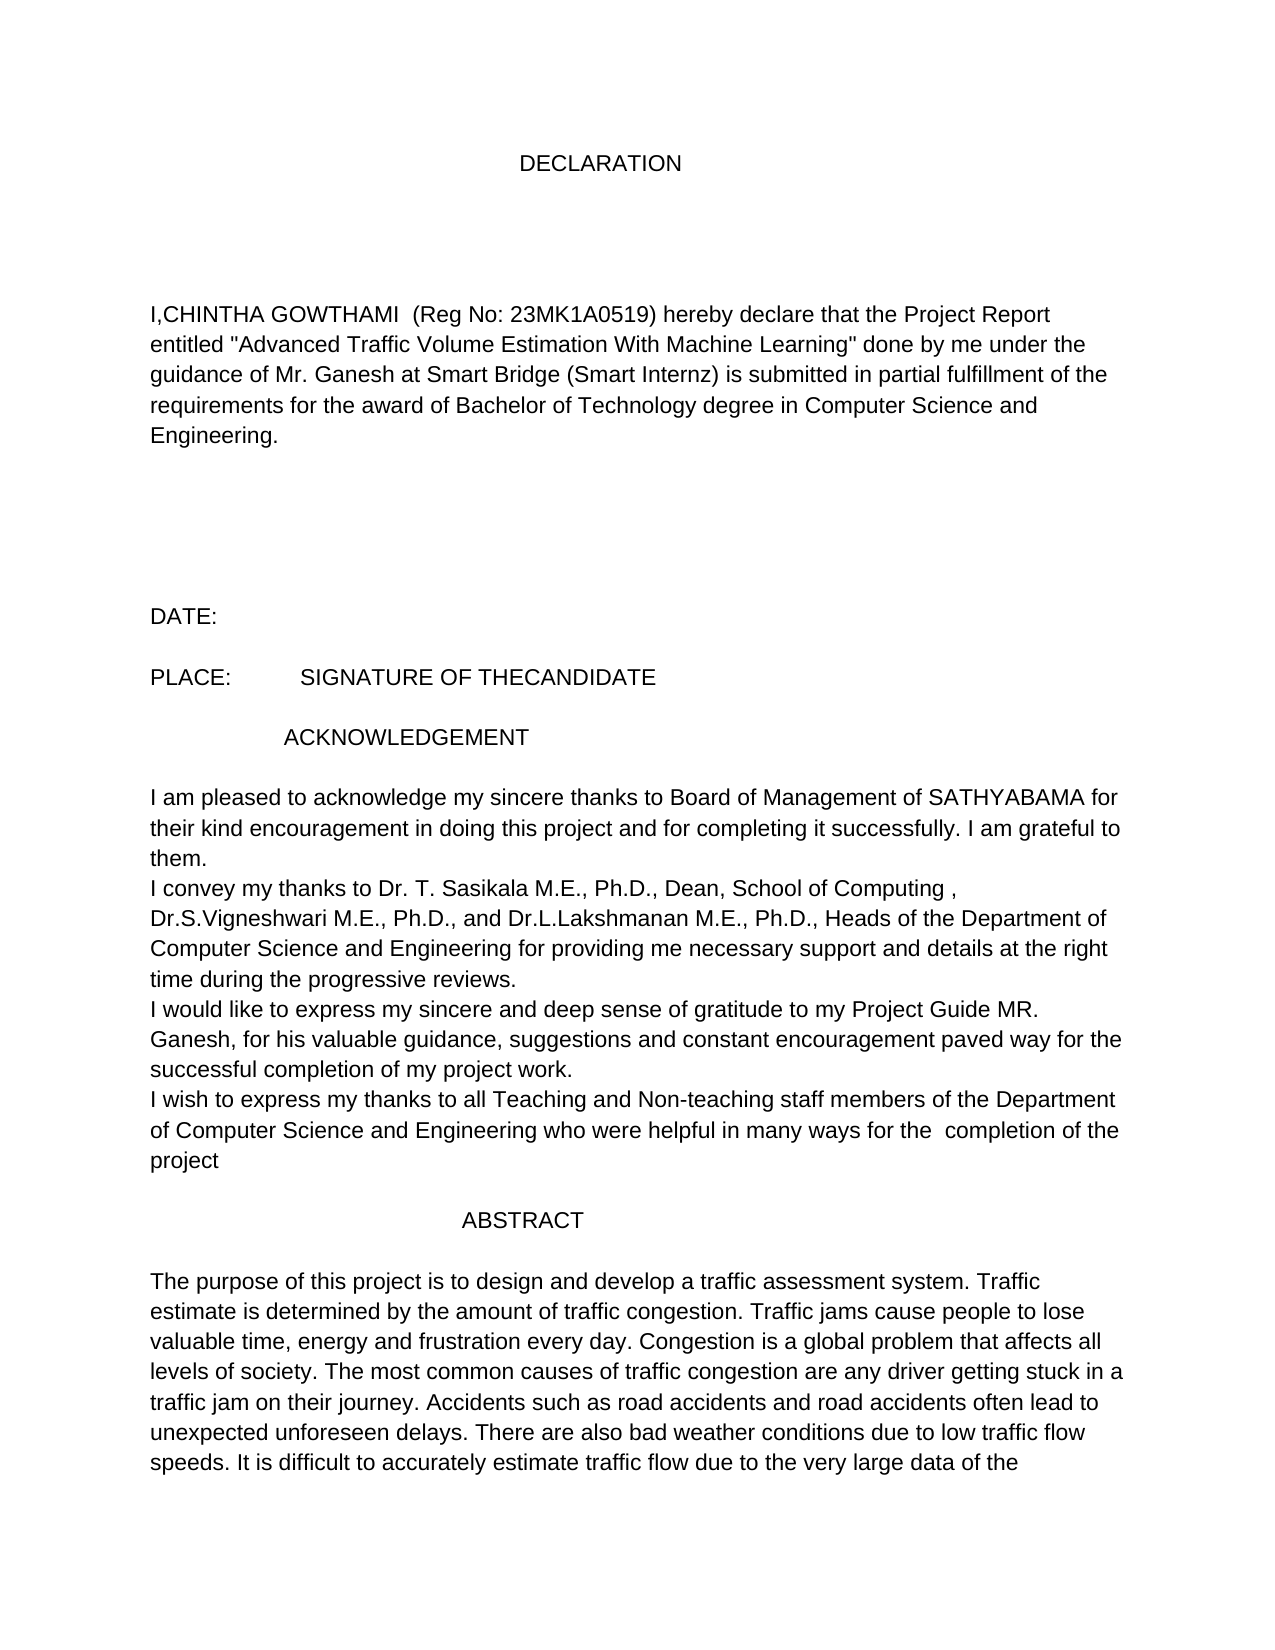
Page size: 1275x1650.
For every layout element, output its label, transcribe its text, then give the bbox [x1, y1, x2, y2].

text ABSTRACT [150, 1207, 1125, 1234]
text I,CHINTHA GOWTHAMI (Reg No: 23MK1A0519) hereby declare that the Project Report entitled "Advanced Traffic Volume Estimation With Machine Learning" done by me under the guidance of Mr. Ganesh at Smart Bridge (Smart Internz) is submitted in partial fulfillment of the requirements for the award of Bachelor of Technology degree in Computer Science and Engineering. [150, 301, 1125, 448]
text DATE: [150, 603, 1125, 629]
text ACKNOWLEDGEMENT [150, 724, 1125, 750]
text The purpose of this project is to design and develop a traffic assessment system. Traffic estimate is determined by the amount of traffic congestion. Traffic jams cause people to lose valuable time, energy and frustration every day. Congestion is a global problem that affects all levels of society. The most common causes of traffic congestion are any driver getting stuck in a traffic jam on their journey. Accidents such as road accidents and road accidents often lead to unexpected unforeseen delays. There are also bad weather conditions due to low traffic flow speeds. It is difficult to accurately estimate traffic flow due to the very large data of the [150, 1268, 1125, 1475]
text I am pleased to acknowledge my sincere thanks to Board of Management of SATHYABAMA for their kind encouragement in doing this project and for completing it successfully. I am grateful to them. [150, 784, 1125, 871]
text DECLARATION [150, 150, 1125, 176]
text I would like to express my sincere and deep sense of gratitude to my Project Guide MR. Ganesh, for his valuable guidance, suggestions and constant encouragement paved way for the successful completion of my project work. [150, 996, 1125, 1083]
text PLACE: SIGNATURE OF THECANDIDATE [150, 663, 1125, 690]
text I convey my thanks to Dr. T. Sasikala M.E., Ph.D., Dean, School of Computing , Dr.S.Vigneshwari M.E., Ph.D., and Dr.L.Lakshmanan M.E., Ph.D., Heads of the Department of Computer Science and Engineering for providing me necessary support and details at the right time during the progressive reviews. [150, 875, 1125, 992]
text I wish to express my thanks to all Teaching and Non-teaching staff members of the Department of Computer Science and Engineering who were helpful in many ways for the completion of the project [150, 1086, 1125, 1173]
